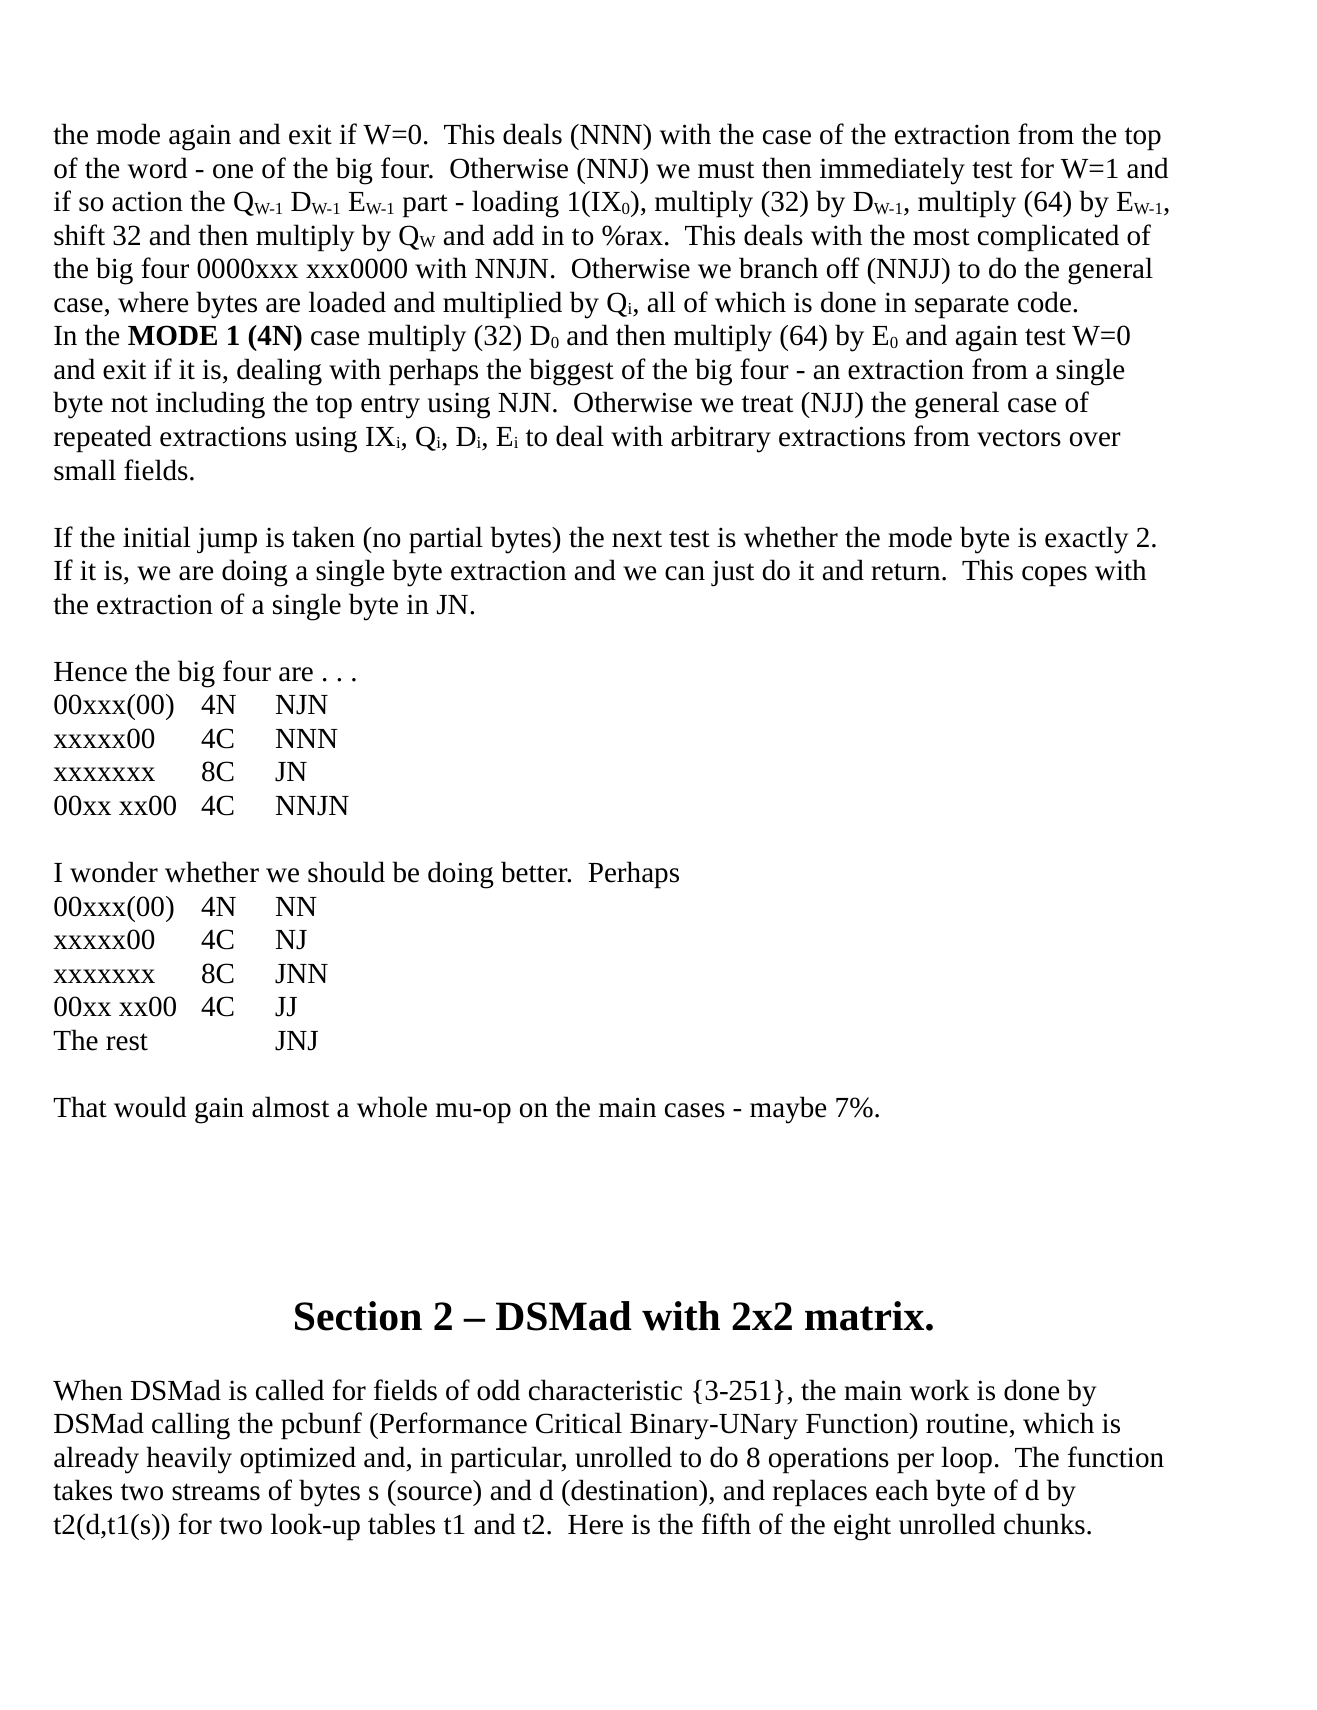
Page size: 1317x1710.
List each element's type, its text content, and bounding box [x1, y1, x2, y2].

text The rest JNJ [53, 1023, 1174, 1056]
text That would gain almost a whole mu-op on the main cases - maybe 7%. [53, 1090, 1174, 1123]
text 00xxx(00) 4N NN [53, 889, 1174, 922]
text the mode again and exit if W=0. This deals (NNN) with the case of the extraction from the top of the word - one of the big four. Otherwise (NNJ) we must then immediately test for W=1 and if so action the QW-1 DW-1 EW-1 part - loading 1(IX0), multiply (32) by DW-1, multiply (64) by EW-1, shift 32 and then multiply by QW and add in to %rax. This deals with the most complicated of the big four 0000xxx xxx0000 with NNJN. Otherwise we branch off (NNJJ) to do the general case, where bytes are loaded and multiplied by Qi, all of which is done in separate code. [53, 117, 1174, 318]
text 00xx xx00 4C JJ [53, 989, 1174, 1023]
text If the initial jump is taken (no partial bytes) the next test is whether the mode byte is exactly 2. If it is, we are doing a single byte extraction and we can just do it and return. This copes with the extraction of a single byte in JN. [53, 520, 1174, 620]
text xxxxxxx 8C JNN [53, 956, 1174, 989]
text Hence the big four are . . . [53, 654, 1174, 687]
text Section 2 – DSMad with 2x2 matrix. [53, 1291, 1174, 1339]
text When DSMad is called for fields of odd characteristic {3-251}, the main work is done by DSMad calling the pcbunf (Performance Critical Binary-UNary Function) routine, which is already heavily optimized and, in particular, unrolled to do 8 operations per loop. The function takes two streams of bytes s (source) and d (destination), and replaces each byte of d by t2(d,t1(s)) for two look-up tables t1 and t2. Here is the fifth of the eight unrolled chunks. [53, 1373, 1174, 1540]
text xxxxxxx 8C JN [53, 754, 1174, 788]
text 00xx xx00 4C NNJN [53, 788, 1174, 822]
text In the MODE 1 (4N) case multiply (32) D0 and then multiply (64) by E0 and again test W=0 and exit if it is, dealing with perhaps the biggest of the big four - an extraction from a single byte not including the top entry using NJN. Otherwise we treat (NJJ) the general case of repeated extractions using IXi, Qi, Di, Ei to deal with arbitrary extractions from vectors over small fields. [53, 318, 1174, 486]
text xxxxx00 4C NJ [53, 922, 1174, 956]
text xxxxx00 4C NNN [53, 721, 1174, 754]
text 00xxx(00) 4N NJN [53, 687, 1174, 721]
text I wonder whether we should be doing better. Perhaps [53, 855, 1174, 889]
